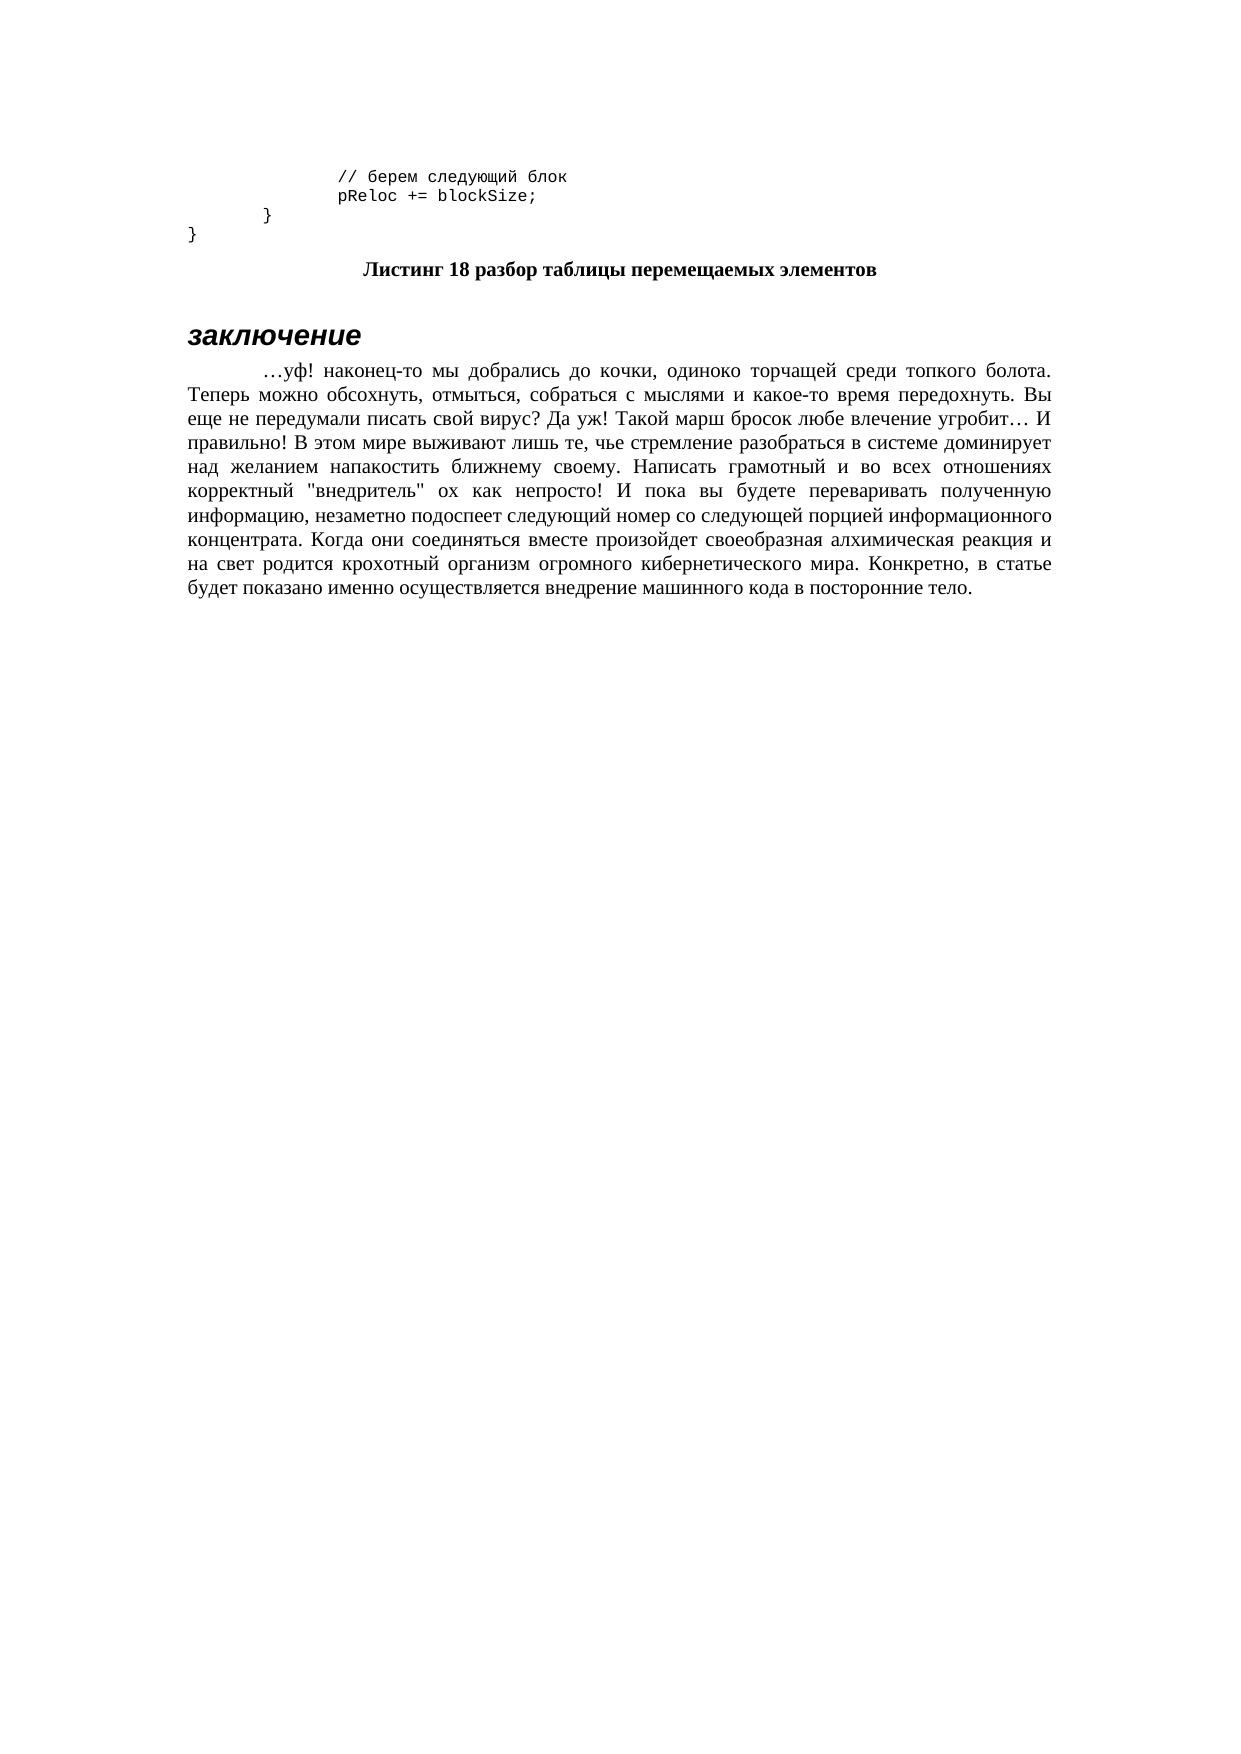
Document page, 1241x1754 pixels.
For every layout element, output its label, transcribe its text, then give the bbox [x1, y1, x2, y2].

text } [187, 207, 1053, 225]
text Листинг 18 разбор таблицы перемещаемых элементов [187, 257, 1053, 281]
subtitle заключение [187, 318, 1053, 352]
text pReloc += blockSize; [187, 188, 1053, 207]
text } [187, 225, 1053, 244]
text …уф! наконец-то мы добрались до кочки, одиноко торчащей среди топкого болота. Теперь можно обсохнуть, отмыться, собраться с мыслями и какое-то время передохнуть. Вы еще не передумали писать свой вирус? Да уж! Такой марш бросок любе влечение угробит… И правильно! В этом мире выживают лишь те, чье стремление разобраться в системе доминирует над желанием напакостить ближнему своему. Написать грамотный и во всех отношениях корректный "внедритель" ох как непросто! И пока вы будете переваривать полученную информацию, незаметно подоспеет следующий номер со следующей порцией информационного концентрата. Когда они соединяться вместе произойдет своеобразная алхимическая реакция и на свет родится крохотный организм огромного кибернетического мира. Конкретно, в статье будет показано именно осуществляется внедрение машинного кода в посторонние тело. [187, 358, 1053, 599]
text // берем следующий блок [187, 169, 1053, 188]
